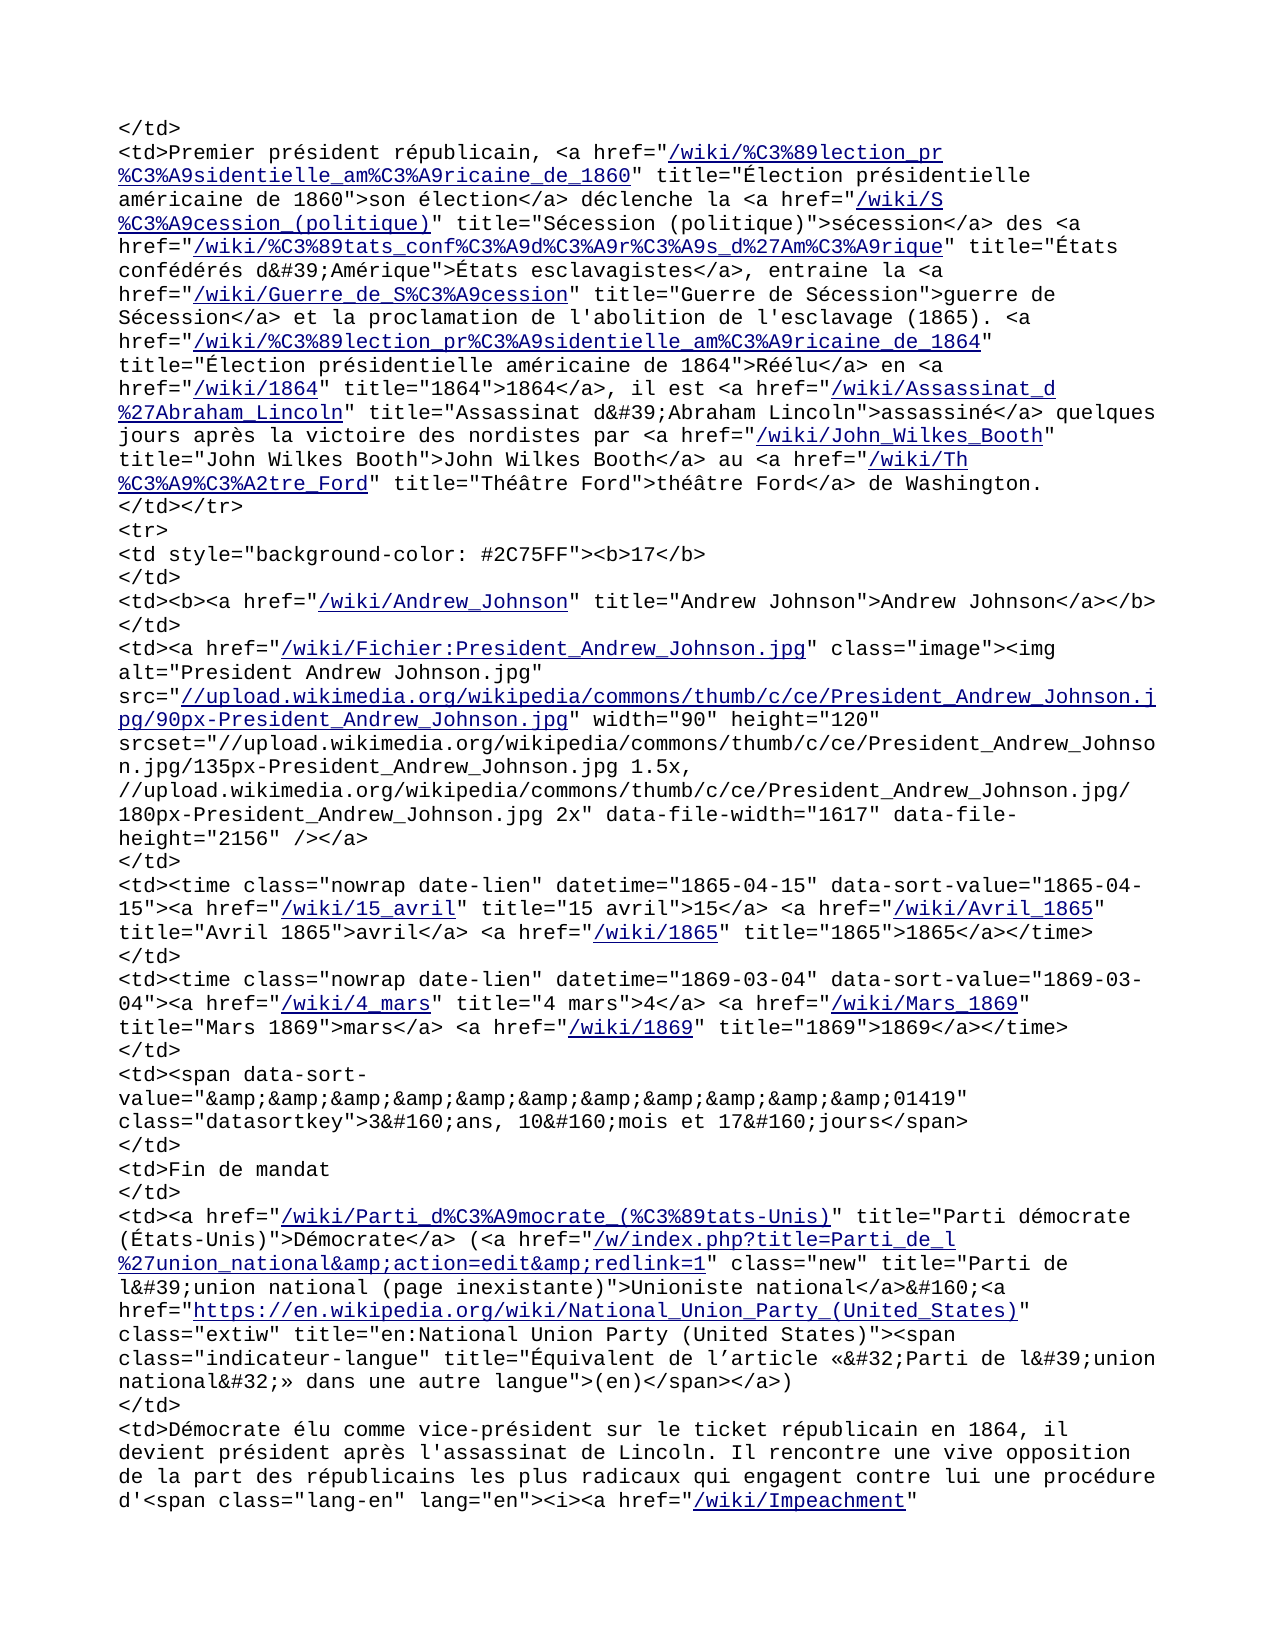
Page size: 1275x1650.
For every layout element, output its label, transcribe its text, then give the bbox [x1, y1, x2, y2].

text <td>Démocrate élu comme vice-président sur le ticket républicain en 1864, il devient président après l'assassinat de Lincoln. Il rencontre une vive opposition de la part des républicains les plus radicaux qui engagent contre lui une procédure d'<span class="lang-en" lang="en"><i><a href="/wiki/Impeachment" [118, 1419, 1157, 1513]
text </td> [118, 567, 1157, 591]
text </td> [118, 1040, 1157, 1064]
text </td> [118, 946, 1157, 969]
text <td>Fin de mandat [118, 1158, 1157, 1182]
text <td><a href="/wiki/Fichier:President_Andrew_Johnson.jpg" class="image"><img alt="President Andrew Johnson.jpg" src="//upload.wikimedia.org/wikipedia/commons/thumb/c/ce/President_Andrew_Johnson.jpg/90px-President_Andrew_Johnson.jpg" width="90" height="120" srcset="//upload.wikimedia.org/wikipedia/commons/thumb/c/ce/President_Andrew_Johnson.jpg/135px-President_Andrew_Johnson.jpg 1.5x, //upload.wikimedia.org/wikipedia/commons/thumb/c/ce/President_Andrew_Johnson.jpg/180px-President_Andrew_Johnson.jpg 2x" data-file-width="1617" data-file-height="2156" /></a> [118, 638, 1157, 851]
text </td> [118, 118, 1157, 142]
text <td><b><a href="/wiki/Andrew_Johnson" title="Andrew Johnson">Andrew Johnson</a></b> [118, 591, 1157, 615]
text </td> [118, 1182, 1157, 1206]
text </td></tr> [118, 496, 1157, 520]
text <td><span data-sort-value="&amp;&amp;&amp;&amp;&amp;&amp;&amp;&amp;&amp;&amp;&amp;01419" class="datasortkey">3&#160;ans, 10&#160;mois et 17&#160;jours</span> [118, 1064, 1157, 1135]
text </td> [118, 1135, 1157, 1158]
text </td> [118, 851, 1157, 875]
text <td><a href="/wiki/Parti_d%C3%A9mocrate_(%C3%89tats-Unis)" title="Parti démocrate (États-Unis)">Démocrate</a> (<a href="/w/index.php?title=Parti_de_l%27union_national&amp;action=edit&amp;redlink=1" class="new" title="Parti de l&#39;union national (page inexistante)">Unioniste national</a>&#160;<a href="https://en.wikipedia.org/wiki/National_Union_Party_(United_States)" class="extiw" title="en:National Union Party (United States)"><span class="indicateur-langue" title="Équivalent de l’article «&#32;Parti de l&#39;union national&#32;» dans une autre langue">(en)</span></a>) [118, 1206, 1157, 1395]
text <td><time class="nowrap date-lien" datetime="1869-03-04" data-sort-value="1869-03-04"><a href="/wiki/4_mars" title="4 mars">4</a> <a href="/wiki/Mars_1869" title="Mars 1869">mars</a> <a href="/wiki/1869" title="1869">1869</a></time> [118, 969, 1157, 1040]
text </td> [118, 1395, 1157, 1419]
text <td>Premier président républicain, <a href="/wiki/%C3%89lection_pr%C3%A9sidentielle_am%C3%A9ricaine_de_1860" title="Élection présidentielle américaine de 1860">son élection</a> déclenche la <a href="/wiki/S%C3%A9cession_(politique)" title="Sécession (politique)">sécession</a> des <a href="/wiki/%C3%89tats_conf%C3%A9d%C3%A9r%C3%A9s_d%27Am%C3%A9rique" title="États confédérés d&#39;Amérique">États esclavagistes</a>, entraine la <a href="/wiki/Guerre_de_S%C3%A9cession" title="Guerre de Sécession">guerre de Sécession</a> et la proclamation de l'abolition de l'esclavage (1865). <a href="/wiki/%C3%89lection_pr%C3%A9sidentielle_am%C3%A9ricaine_de_1864" title="Élection présidentielle américaine de 1864">Réélu</a> en <a href="/wiki/1864" title="1864">1864</a>, il est <a href="/wiki/Assassinat_d%27Abraham_Lincoln" title="Assassinat d&#39;Abraham Lincoln">assassiné</a> quelques jours après la victoire des nordistes par <a href="/wiki/John_Wilkes_Booth" title="John Wilkes Booth">John Wilkes Booth</a> au <a href="/wiki/Th%C3%A9%C3%A2tre_Ford" title="Théâtre Ford">théâtre Ford</a> de Washington. [118, 142, 1157, 496]
text <tr> [118, 520, 1157, 544]
text </td> [118, 615, 1157, 638]
text <td style="background-color: #2C75FF"><b>17</b> [118, 544, 1157, 567]
text <td><time class="nowrap date-lien" datetime="1865-04-15" data-sort-value="1865-04-15"><a href="/wiki/15_avril" title="15 avril">15</a> <a href="/wiki/Avril_1865" title="Avril 1865">avril</a> <a href="/wiki/1865" title="1865">1865</a></time> [118, 875, 1157, 946]
